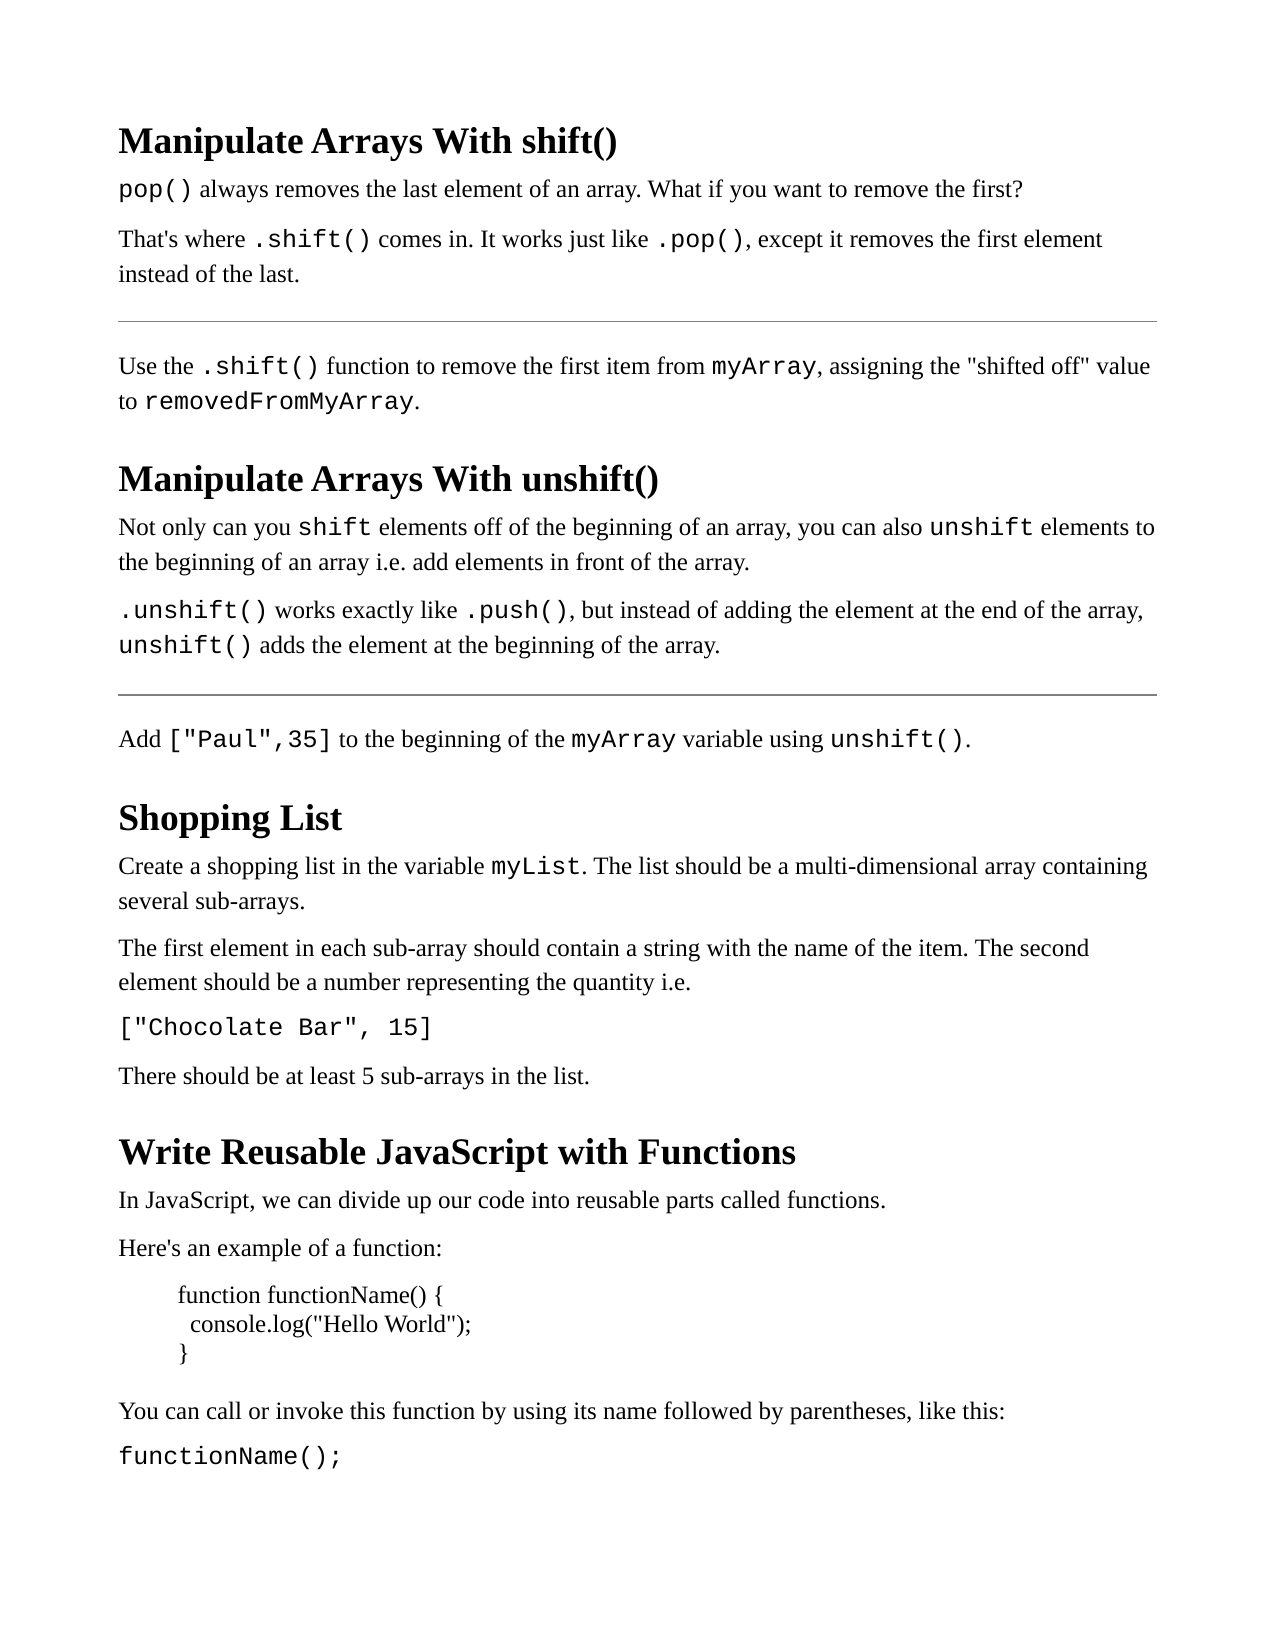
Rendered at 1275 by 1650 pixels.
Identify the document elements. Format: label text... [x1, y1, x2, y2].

subtitle Manipulate Arrays With shift() [118, 118, 1157, 161]
text In JavaScript, we can divide up our code into reusable parts called functions. [118, 1185, 1157, 1214]
subtitle Shopping List [118, 795, 1157, 838]
text Here's an example of a function: [118, 1233, 1157, 1262]
text You can call or invoke this function by using its name followed by parentheses, like this: [118, 1396, 1157, 1425]
text Use the .shift() function to remove the first item from myArray, assigning the "shifted off" value to removedFromMyArray. [118, 351, 1157, 417]
text function functionName() { console.log("Hello World"); } [177, 1281, 1098, 1367]
subtitle Write Reusable JavaScript with Functions [118, 1130, 1157, 1173]
text ["Chocolate Bar", 15] [118, 1014, 1157, 1042]
text Not only can you shift elements off of the beginning of an array, you can also unshift elements to the beginning of an array i.e. add elements in front of the array. [118, 512, 1157, 576]
text That's where .shift() comes in. It works just like .pop(), except it removes the first element instead of the last. [118, 224, 1157, 288]
text pop() always removes the last element of an array. What if you want to remove the first? [118, 174, 1157, 204]
text Create a shopping list in the variable myList. The list should be a multi-dimensional array containing several sub-arrays. [118, 851, 1157, 915]
text .unshift() works exactly like .push(), but instead of adding the element at the end of the array, unshift() adds the element at the beginning of the array. [118, 595, 1157, 661]
text The first element in each sub-array should contain a string with the name of the item. The second element should be a number representing the quantity i.e. [118, 933, 1157, 995]
text functionName(); [118, 1444, 1157, 1472]
text There should be at least 5 sub-arrays in the list. [118, 1061, 1157, 1090]
text Add ["Paul",35] to the beginning of the myArray variable using unshift(). [118, 724, 1157, 755]
subtitle Manipulate Arrays With unshift() [118, 457, 1157, 500]
